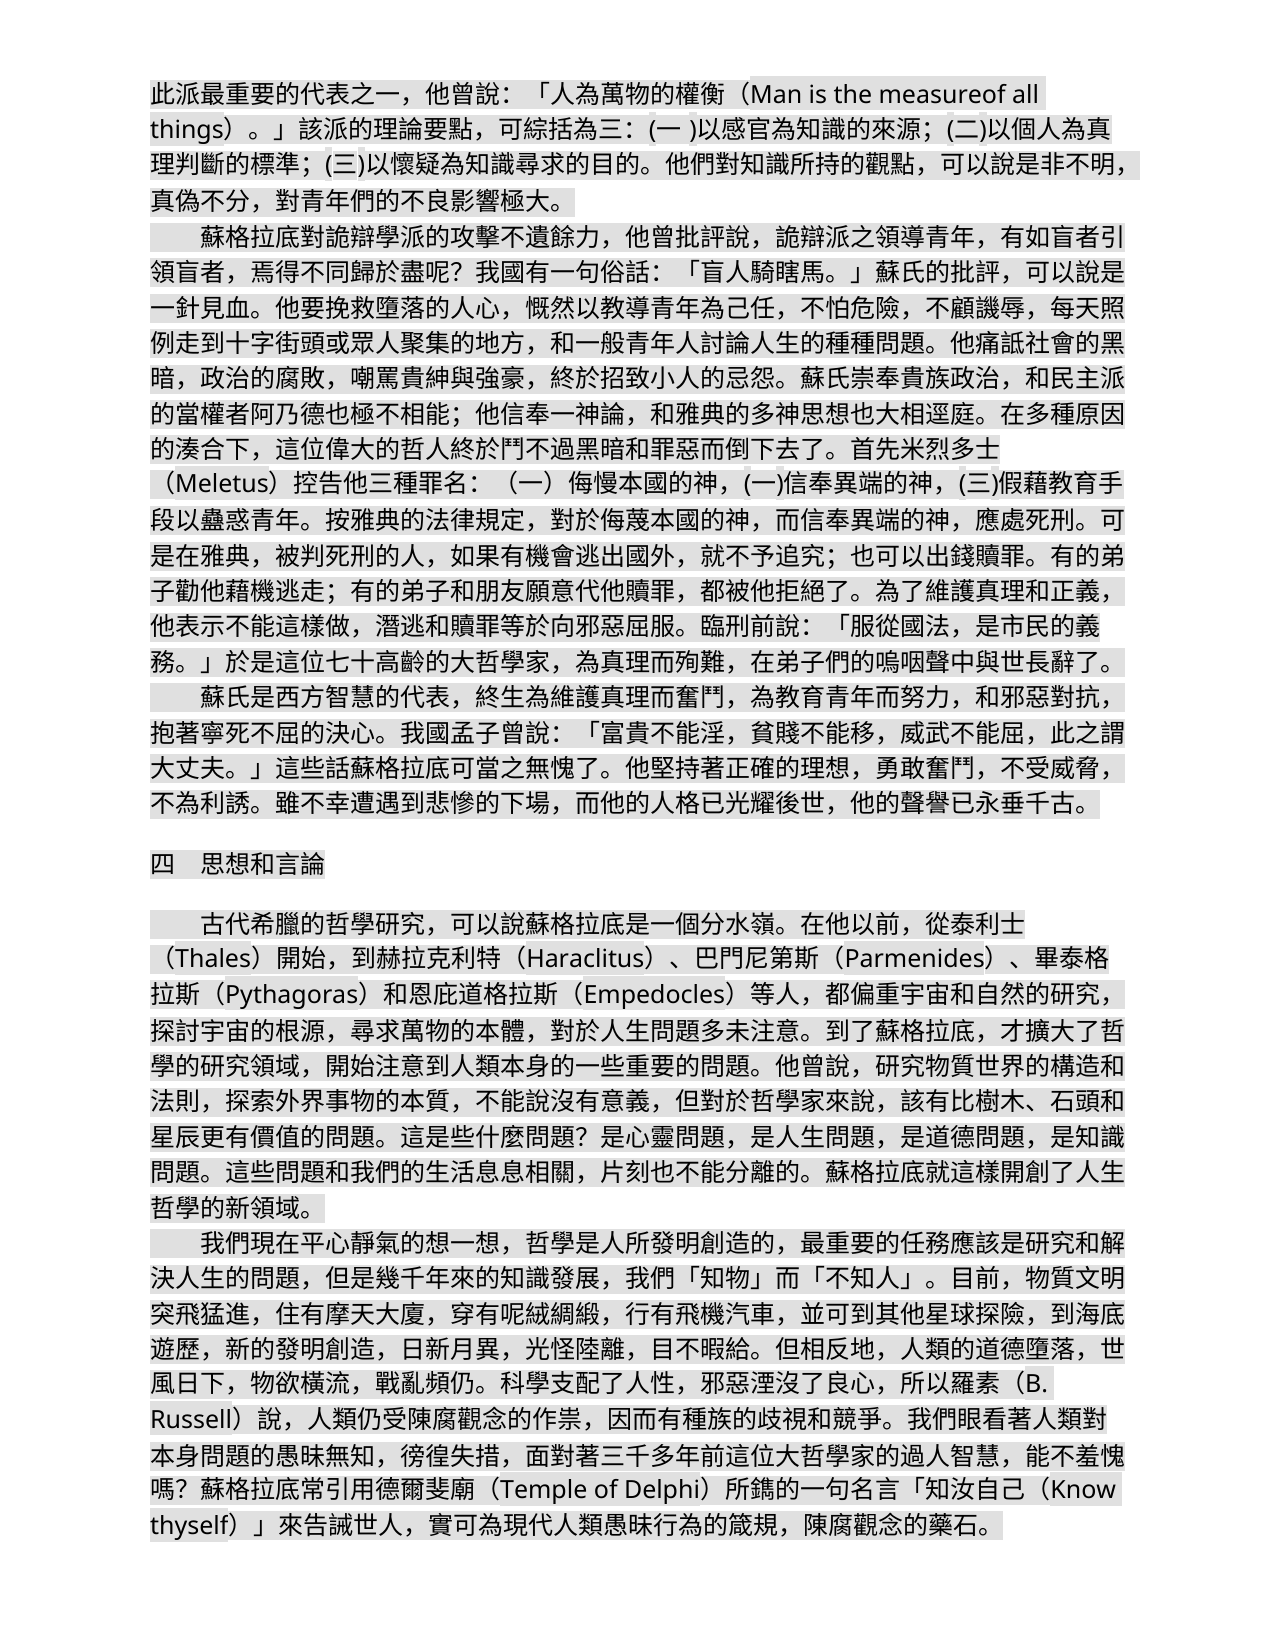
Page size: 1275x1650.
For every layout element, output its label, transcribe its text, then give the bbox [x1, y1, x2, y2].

text 蘇格拉底生時，雅典的思想界，詭辯學派（Sophists）的學說正在風行。他們對知識持徹底懷疑的觀點，對任何事物的真實性都不相信，而謂世界上沒有確實的知識；僅教人如何從事辯論，如何贏得辯論，但決定辯論的關鍵，恆不以真理為依據。詭辯學派在評斷知識時，常說吾人只有主觀的意見，而無客觀的真理。普羅泰格拉斯（Protagoras）是此派最重要的代表之一，他曾說：「人為萬物的權衡（Man is the measureof all things）。」該派的理論要點，可綜括為三：(一 )以感官為知識的來源；(二)以個人為真理判斷的標準；(三)以懷疑為知識尋求的目的。他們對知識所持的觀點，可以說是非不明，真偽不分，對青年們的不良影響極大。 蘇格拉底對詭辯學派的攻擊不遺餘力，他曾批評說，詭辯派之領導青年，有如盲者引領盲者，焉得不同歸於盡呢？我國有一句俗話：「盲人騎瞎馬。」蘇氏的批評，可以說是一針見血。他要挽救墮落的人心，慨然以教導青年為己任，不怕危險，不顧譏辱，每天照例走到十字街頭或眾人聚集的地方，和一般青年人討論人生的種種問題。他痛詆社會的黑暗，政治的腐敗，嘲罵貴紳與強豪，終於招致小人的忌怨。蘇氏崇奉貴族政治，和民主派的當權者阿乃德也極不相能；他信奉一神論，和雅典的多神思想也大相逕庭。在多種原因的湊合下，這位偉大的哲人終於鬥不過黑暗和罪惡而倒下去了。首先米烈多士（Meletus）控告他三種罪名：（一）侮慢本國的神，(一)信奉異端的神，(三)假藉教育手段以蠱惑青年。按雅典的法律規定，對於侮蔑本國的神，而信奉異端的神，應處死刑。可是在雅典，被判死刑的人，如果有機會逃出國外，就不予追究；也可以出錢贖罪。有的弟子勸他藉機逃走；有的弟子和朋友願意代他贖罪，都被他拒絕了。為了維護真理和正義，他表示不能這樣做，潛逃和贖罪等於向邪惡屈服。臨刑前說：「服從國法，是市民的義務。」於是這位七十高齡的大哲學家，為真理而殉難，在弟子們的嗚咽聲中與世長辭了。 蘇氏是西方智慧的代表，終生為維護真理而奮鬥，為教育青年而努力，和邪惡對抗，抱著寧死不屈的決心。我國孟子曾說：「富貴不能淫，貧賤不能移，威武不能屈，此之謂大丈夫。」這些話蘇格拉底可當之無愧了。他堅持著正確的理想，勇敢奮鬥，不受威脅，不為利誘。雖不幸遭遇到悲慘的下場，而他的人格已光耀後世，他的聲譽已永垂千古。 [150, 75, 1125, 819]
text 四 思想和言論 [150, 844, 1125, 879]
text 古代希臘的哲學研究，可以說蘇格拉底是一個分水嶺。在他以前，從泰利士（Thales）開始，到赫拉克利特（Haraclitus）、巴門尼第斯（Parmenides）、畢泰格拉斯（Pythagoras）和恩庇道格拉斯（Empedocles）等人，都偏重宇宙和自然的研究，探討宇宙的根源，尋求萬物的本體，對於人生問題多未注意。到了蘇格拉底，才擴大了哲學的研究領域，開始注意到人類本身的一些重要的問題。他曾說，研究物質世界的構造和法則，探索外界事物的本質，不能說沒有意義，但對於哲學家來說，該有比樹木、石頭和星辰更有價值的問題。這是些什麼問題？是心靈問題，是人生問題，是道德問題，是知識問題。這些問題和我們的生活息息相關，片刻也不能分離的。蘇格拉底就這樣開創了人生哲學的新領域。 我們現在平心靜氣的想一想，哲學是人所發明創造的，最重要的任務應該是研究和解決人生的問題，但是幾千年來的知識發展，我們「知物」而「不知人」。目前，物質文明突飛猛進，住有摩天大廈，穿有呢絨綢緞，行有飛機汽車，並可到其他星球探險，到海底遊歷，新的發明創造，日新月異，光怪陸離，目不暇給。但相反地，人類的道德墮落，世風日下，物欲橫流，戰亂頻仍。科學支配了人性，邪惡湮沒了良心，所以羅素（B. Russell）說，人類仍受陳腐觀念的作祟，因而有種族的歧視和競爭。我們眼看著人類對本身問題的愚昧無知，徬徨失措，面對著三千多年前這位大哲學家的過人智慧，能不羞愧嗎？蘇格拉底常引用德爾斐廟（Temple of Delphi）所鐫的一句名言「知汝自己（Know thyself）」來告誡世人，實可為現代人類愚昧行為的箴規，陳腐觀念的藥石。 [150, 904, 1125, 1542]
